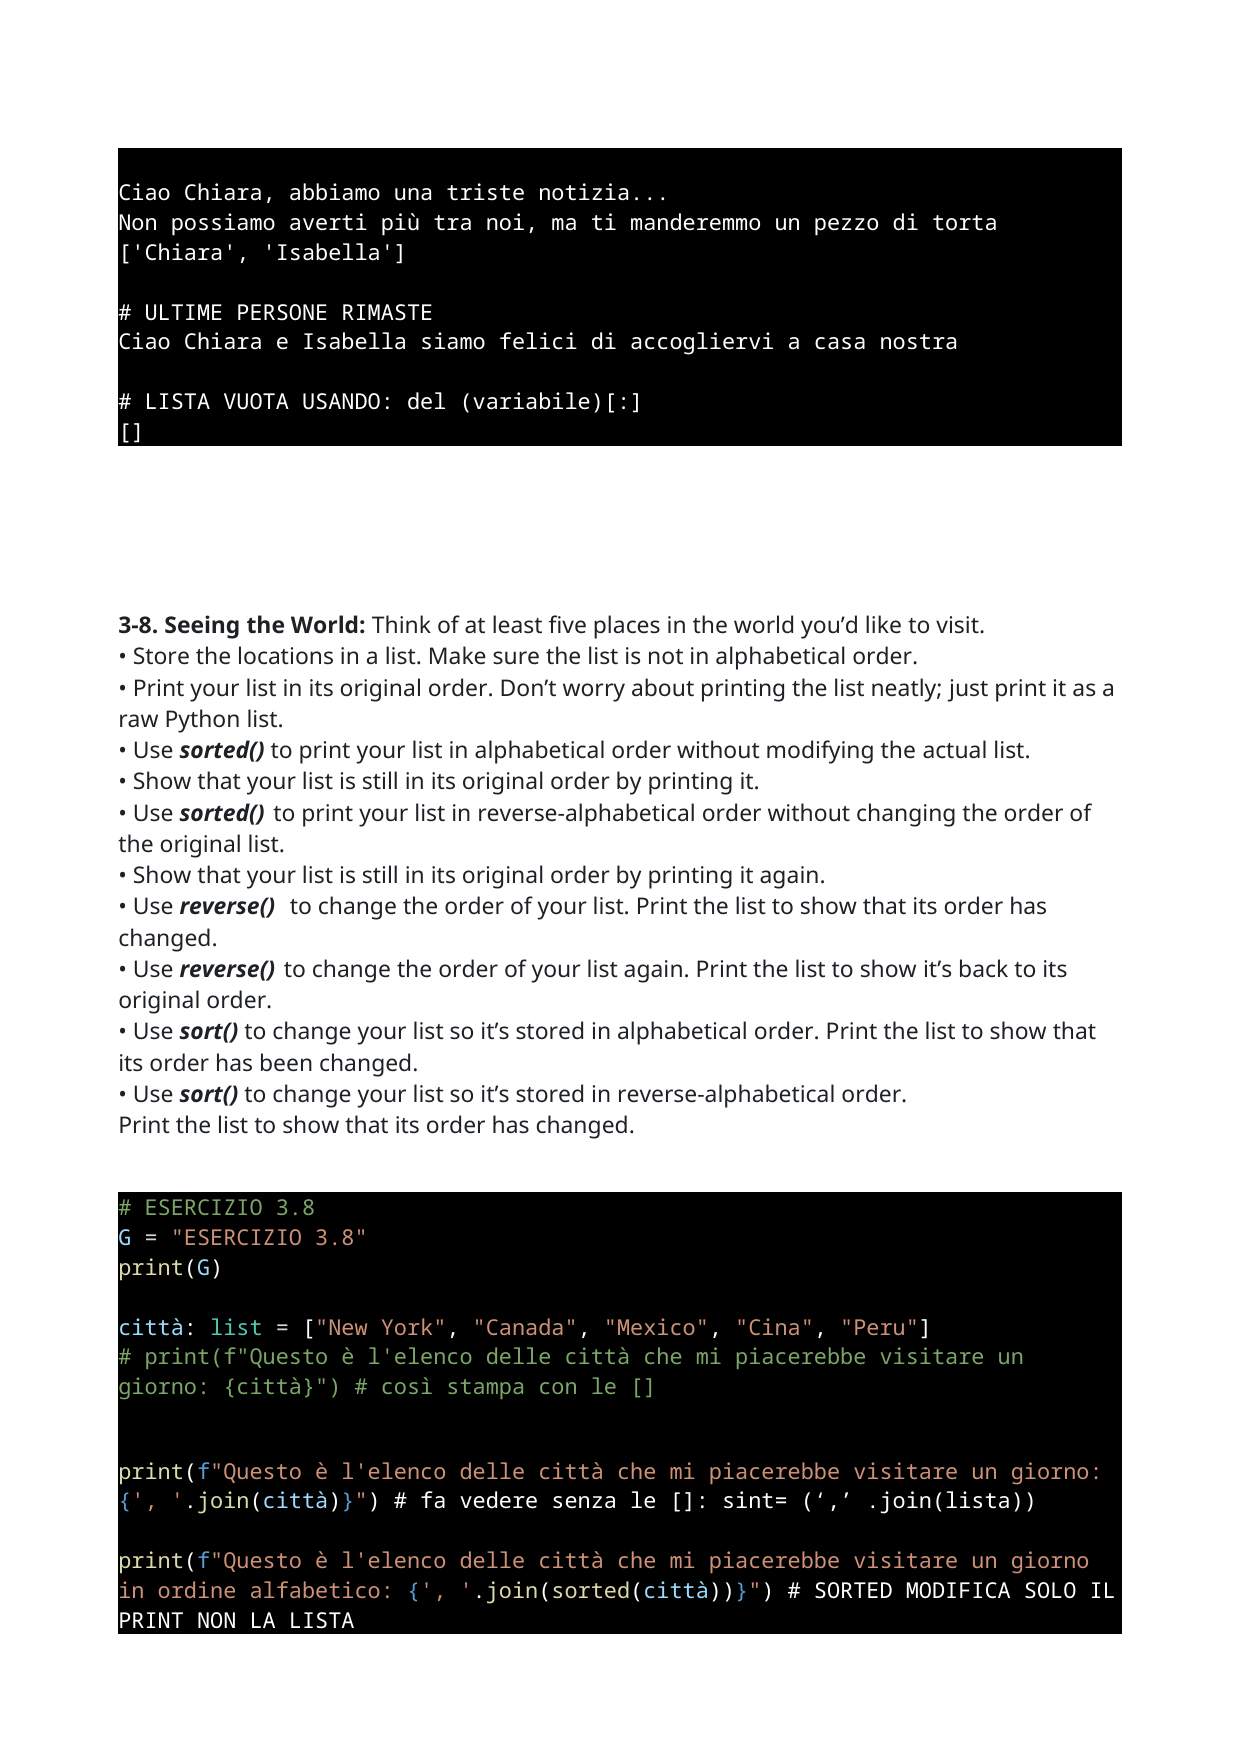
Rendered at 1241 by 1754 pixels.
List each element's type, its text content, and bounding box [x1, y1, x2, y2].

text città: list = ["New York", "Canada", "Mexico", "Cina", "Peru"] [118, 1311, 1122, 1341]
text # ESERCIZIO 3.8 [118, 1192, 1122, 1222]
text ['Chiara', 'Isabella'] [118, 237, 1122, 267]
text # print(f"Questo è l'elenco delle città che mi piacerebbe visitare un giorno: {città}") # così stampa con le [] [118, 1341, 1122, 1401]
text [] [118, 416, 1122, 446]
text G = "ESERCIZIO 3.8" [118, 1222, 1122, 1252]
text # LISTA VUOTA USANDO: del (variabile)[:] [118, 386, 1122, 416]
text 3-8. Seeing the World: Think of at least five places in the world you’d like to visit. • Store the locations in a list. Make sure the list is not in alphabetical order. • Print your list in its original order. Don’t worry about printing the list neatly; just print it as a raw Python list. • Use sorted() to print your list in alphabetical order without modifying the actual list. • Show that your list is still in its original order by printing it. • Use sorted() to print your list in reverse-alphabetical order without changing the order of the original list. • Show that your list is still in its original order by printing it again. • Use reverse() to change the order of your list. Print the list to show that its order has changed. • Use reverse() to change the order of your list again. Print the list to show it’s back to its original order. • Use sort() to change your list so it’s stored in alphabetical order. Print the list to show that its order has been changed. • Use sort() to change your list so it’s stored in reverse-alphabetical order. Print the list to show that its order has changed. [118, 609, 1122, 1140]
text print(G) [118, 1252, 1122, 1282]
text print(f"Questo è l'elenco delle città che mi piacerebbe visitare un giorno in ordine alfabetico: {', '.join(sorted(città))}") # SORTED MODIFICA SOLO IL PRINT NON LA LISTA [118, 1545, 1122, 1634]
text Non possiamo averti più tra noi, ma ti manderemmo un pezzo di torta [118, 207, 1122, 237]
text # ULTIME PERSONE RIMASTE [118, 297, 1122, 326]
text Ciao Chiara, abbiamo una triste notizia... [118, 177, 1122, 207]
text Ciao Chiara e Isabella siamo felici di accogliervi a casa nostra [118, 326, 1122, 356]
text print(f"Questo è l'elenco delle città che mi piacerebbe visitare un giorno: {', '.join(città)}") # fa vedere senza le []: sint= (‘,’ .join(lista)) [118, 1456, 1122, 1515]
